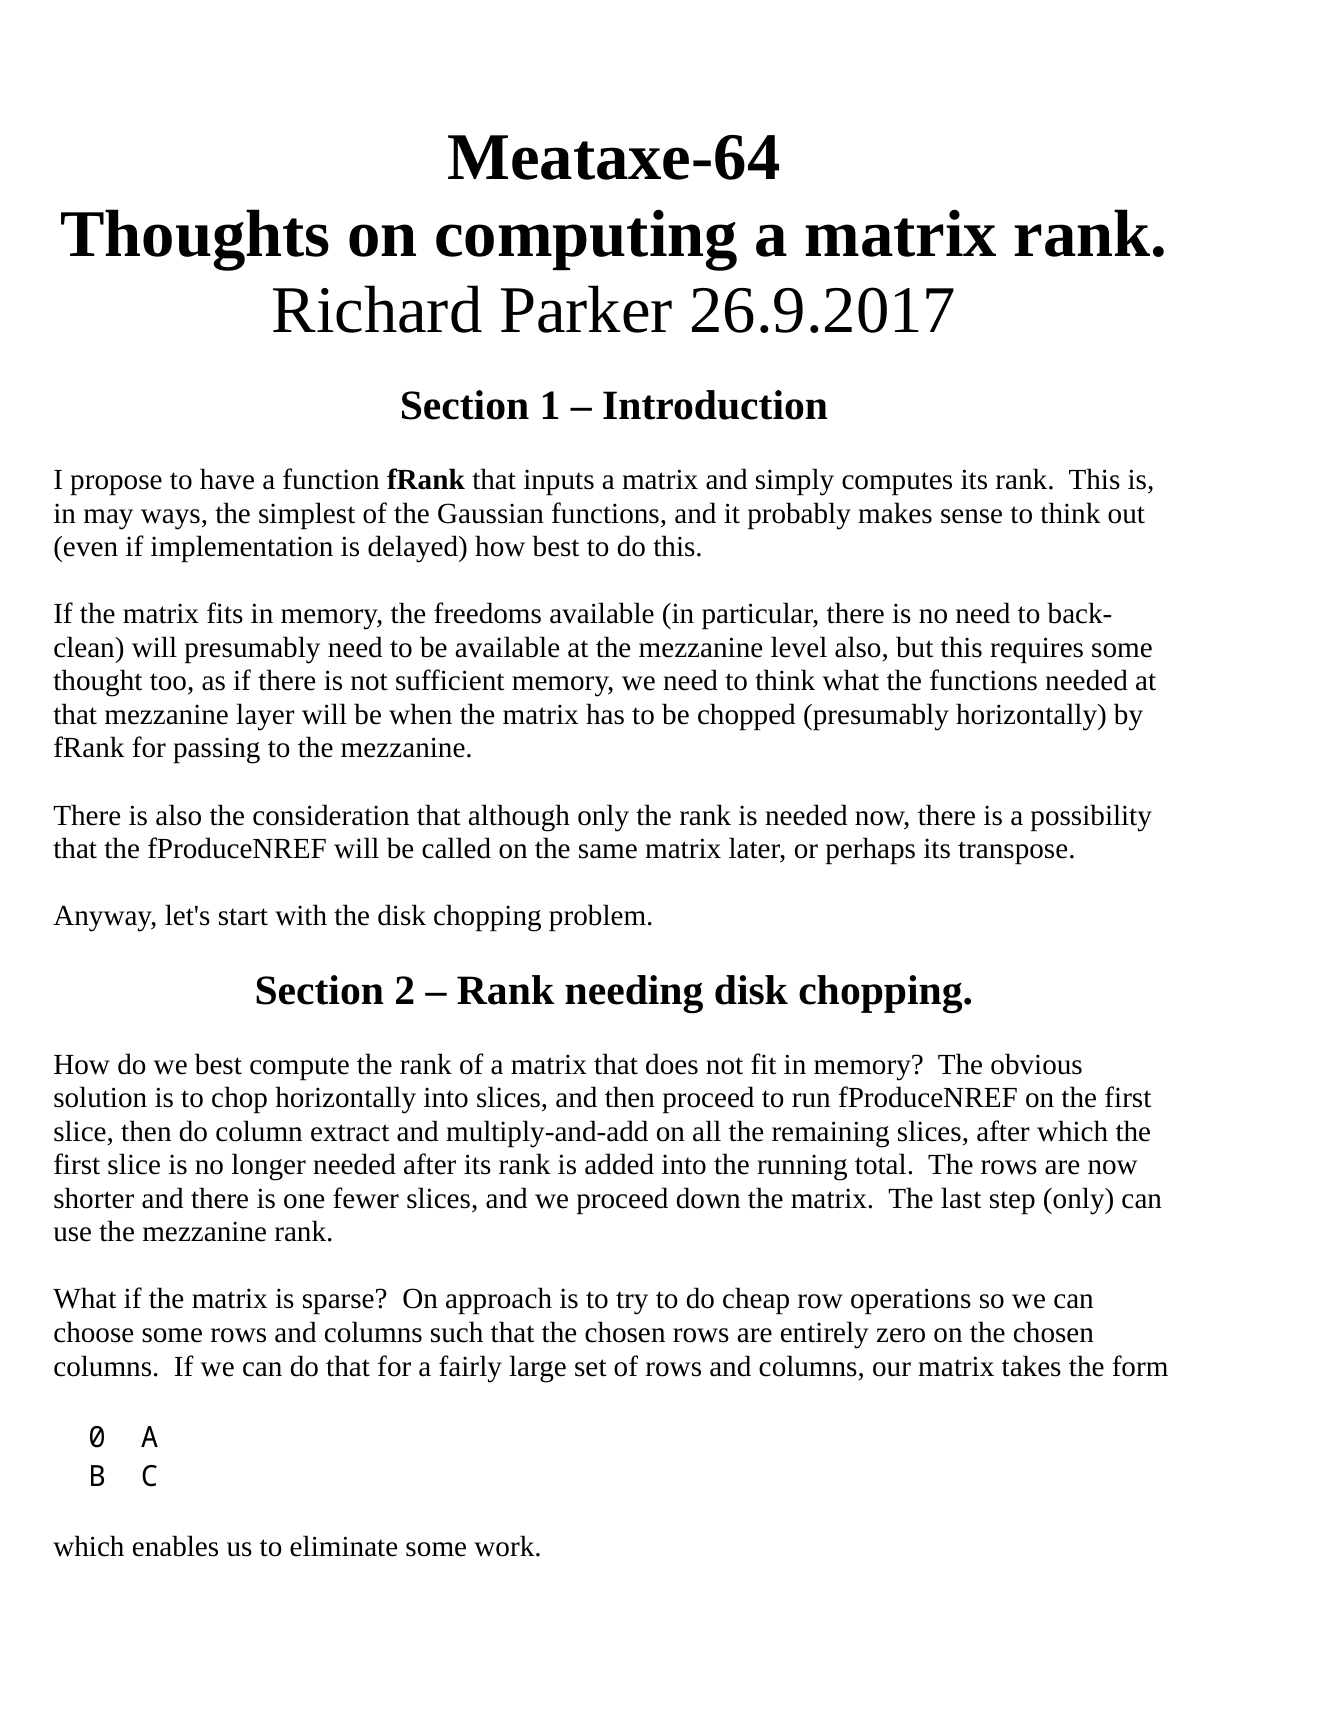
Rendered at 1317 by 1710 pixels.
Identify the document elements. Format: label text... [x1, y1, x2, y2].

text Richard Parker 26.9.2017 [53, 271, 1174, 347]
text What if the matrix is sparse? On approach is to try to do cheap row operations so we can choose some rows and columns such that the chosen rows are entirely zero on the chosen columns. If we can do that for a fairly large set of rows and columns, our matrix takes the form [53, 1282, 1174, 1382]
text There is also the consideration that although only the rank is needed now, there is a possibility that the fProduceNREF will be called on the same matrix later, or perhaps its transpose. [53, 798, 1174, 865]
text 0 A [53, 1416, 1174, 1456]
text If the matrix fits in memory, the freedoms available (in particular, there is no need to back-clean) will presumably need to be available at the mezzanine level also, but this requires some thought too, as if there is not sufficient memory, we need to think what the functions needed at that mezzanine layer will be when the matrix has to be chopped (presumably horizontally) by fRank for passing to the mezzanine. [53, 596, 1174, 764]
text Meataxe-64 [53, 117, 1174, 194]
text which enables us to eliminate some work. [53, 1529, 1174, 1562]
text I propose to have a function fRank that inputs a matrix and simply computes its rank. This is, in may ways, the simplest of the Gaussian functions, and it probably makes sense to think out (even if implementation is delayed) how best to do this. [53, 462, 1174, 563]
text Anyway, let's start with the disk chopping problem. [53, 898, 1174, 932]
text Thoughts on computing a matrix rank. [53, 194, 1174, 271]
text Section 2 – Rank needing disk chopping. [53, 965, 1174, 1013]
text B C [53, 1456, 1174, 1495]
text How do we best compute the rank of a matrix that does not fit in memory? The obvious solution is to chop horizontally into slices, and then proceed to run fProduceNREF on the first slice, then do column extract and multiply-and-add on all the remaining slices, after which the first slice is no longer needed after its rank is added into the running total. The rows are now shorter and there is one fewer slices, and we proceed down the matrix. The last step (only) can use the mezzanine rank. [53, 1047, 1174, 1248]
text Section 1 – Introduction [53, 381, 1174, 429]
